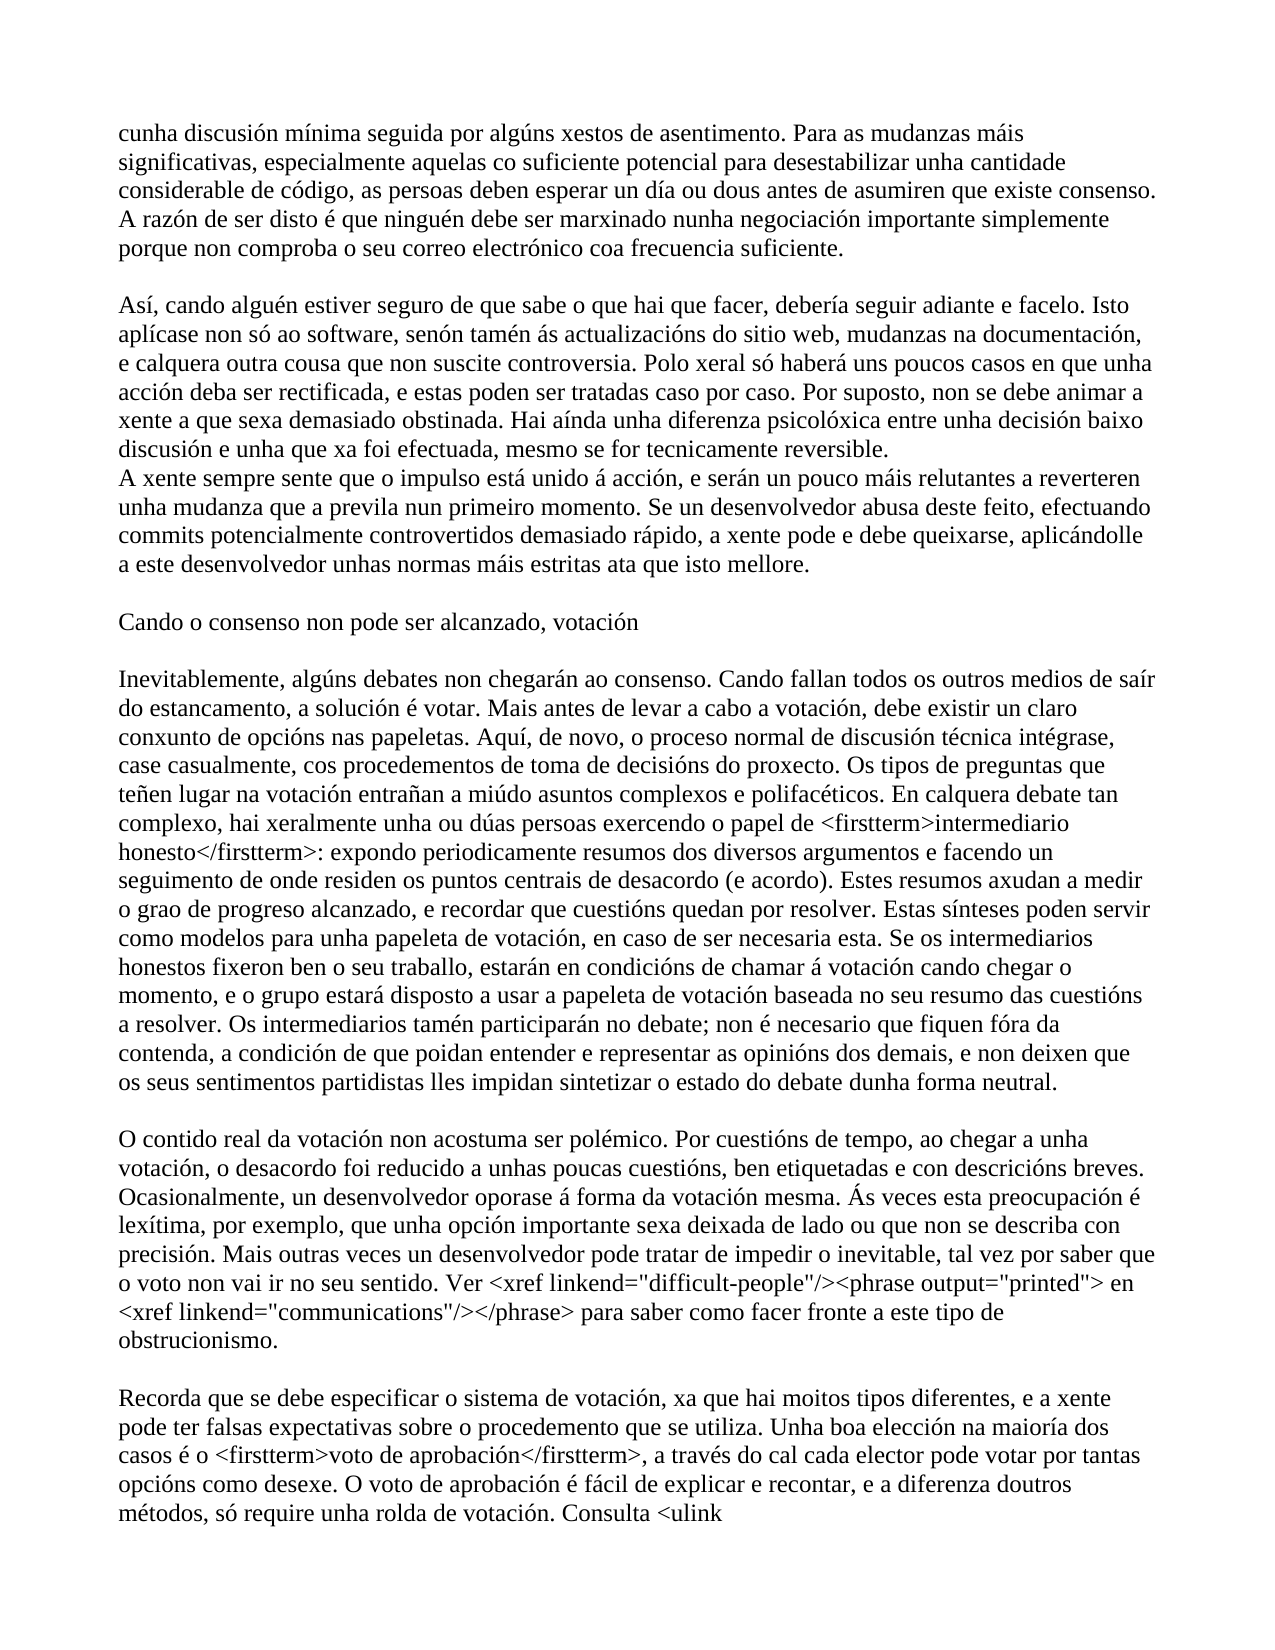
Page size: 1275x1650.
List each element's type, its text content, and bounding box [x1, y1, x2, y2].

text Recorda que se debe especificar o sistema de votación, xa que hai moitos tipos diferentes, e a xente pode ter falsas expectativas sobre o procedemento que se utiliza. Unha boa elección na maioría dos casos é o <firstterm>voto de aprobación</firstterm>, a través do cal cada elector pode votar por tantas opcións como desexe. O voto de aprobación é fácil de explicar e recontar, e a diferenza doutros métodos, só require unha rolda de votación. Consulta <ulink [118, 1383, 1157, 1527]
text Cando o consenso non pode ser alcanzado, votación [118, 607, 1157, 636]
text O contido real da votación non acostuma ser polémico. Por cuestións de tempo, ao chegar a unha votación, o desacordo foi reducido a unhas poucas cuestións, ben etiquetadas e con descricións breves. Ocasionalmente, un desenvolvedor oporase á forma da votación mesma. Ás veces esta preocupación é lexítima, por exemplo, que unha opción importante sexa deixada de lado ou que non se describa con precisión. Mais outras veces un desenvolvedor pode tratar de impedir o inevitable, tal vez por saber que o voto non vai ir no seu sentido. Ver <xref linkend="difficult-people"/><phrase output="printed"> en <xref linkend="communications"/></phrase> para saber como facer fronte a este tipo de obstrucionismo. [118, 1124, 1157, 1354]
text A xente sempre sente que o impulso está unido á acción, e serán un pouco máis relutantes a reverteren unha mudanza que a previla nun primeiro momento. Se un desenvolvedor abusa deste feito, efectuando commits potencialmente controvertidos demasiado rápido, a xente pode e debe queixarse, aplicándolle a este desenvolvedor unhas normas máis estritas ata que isto mellore. [118, 463, 1157, 578]
text Inevitablemente, algúns debates non chegarán ao consenso. Cando fallan todos os outros medios de saír do estancamento, a solución é votar. Mais antes de levar a cabo a votación, debe existir un claro conxunto de opcións nas papeletas. Aquí, de novo, o proceso normal de discusión técnica intégrase, case casualmente, cos procedementos de toma de decisións do proxecto. Os tipos de preguntas que teñen lugar na votación entrañan a miúdo asuntos complexos e polifacéticos. En calquera debate tan complexo, hai xeralmente unha ou dúas persoas exercendo o papel de <firstterm>intermediario honesto</firstterm>: expondo periodicamente resumos dos diversos argumentos e facendo un seguimento de onde residen os puntos centrais de desacordo (e acordo). Estes resumos axudan a medir o grao de progreso alcanzado, e recordar que cuestións quedan por resolver. Estas sínteses poden servir como modelos para unha papeleta de votación, en caso de ser necesaria esta. Se os intermediarios honestos fixeron ben o seu traballo, estarán en condicións de chamar á votación cando chegar o momento, e o grupo estará disposto a usar a papeleta de votación baseada no seu resumo das cuestións a resolver. Os intermediarios tamén participarán no debate; non é necesario que fiquen fóra da contenda, a condición de que poidan entender e representar as opinións dos demais, e non deixen que os seus sentimentos partidistas lles impidan sintetizar o estado do debate dunha forma neutral. [118, 664, 1157, 1096]
text cunha discusión mínima seguida por algúns xestos de asentimento. Para as mudanzas máis significativas, especialmente aquelas co suficiente potencial para desestabilizar unha cantidade considerable de código, as persoas deben esperar un día ou dous antes de asumiren que existe consenso. A razón de ser disto é que ninguén debe ser marxinado nunha negociación importante simplemente porque non comproba o seu correo electrónico coa frecuencia suficiente. [118, 118, 1157, 262]
text Así, cando alguén estiver seguro de que sabe o que hai que facer, debería seguir adiante e facelo. Isto aplícase non só ao software, senón tamén ás actualizacións do sitio web, mudanzas na documentación, e calquera outra cousa que non suscite controversia. Polo xeral só haberá uns poucos casos en que unha acción deba ser rectificada, e estas poden ser tratadas caso por caso. Por suposto, non se debe animar a xente a que sexa demasiado obstinada. Hai aínda unha diferenza psicolóxica entre unha decisión baixo discusión e unha que xa foi efectuada, mesmo se for tecnicamente reversible. [118, 291, 1157, 463]
